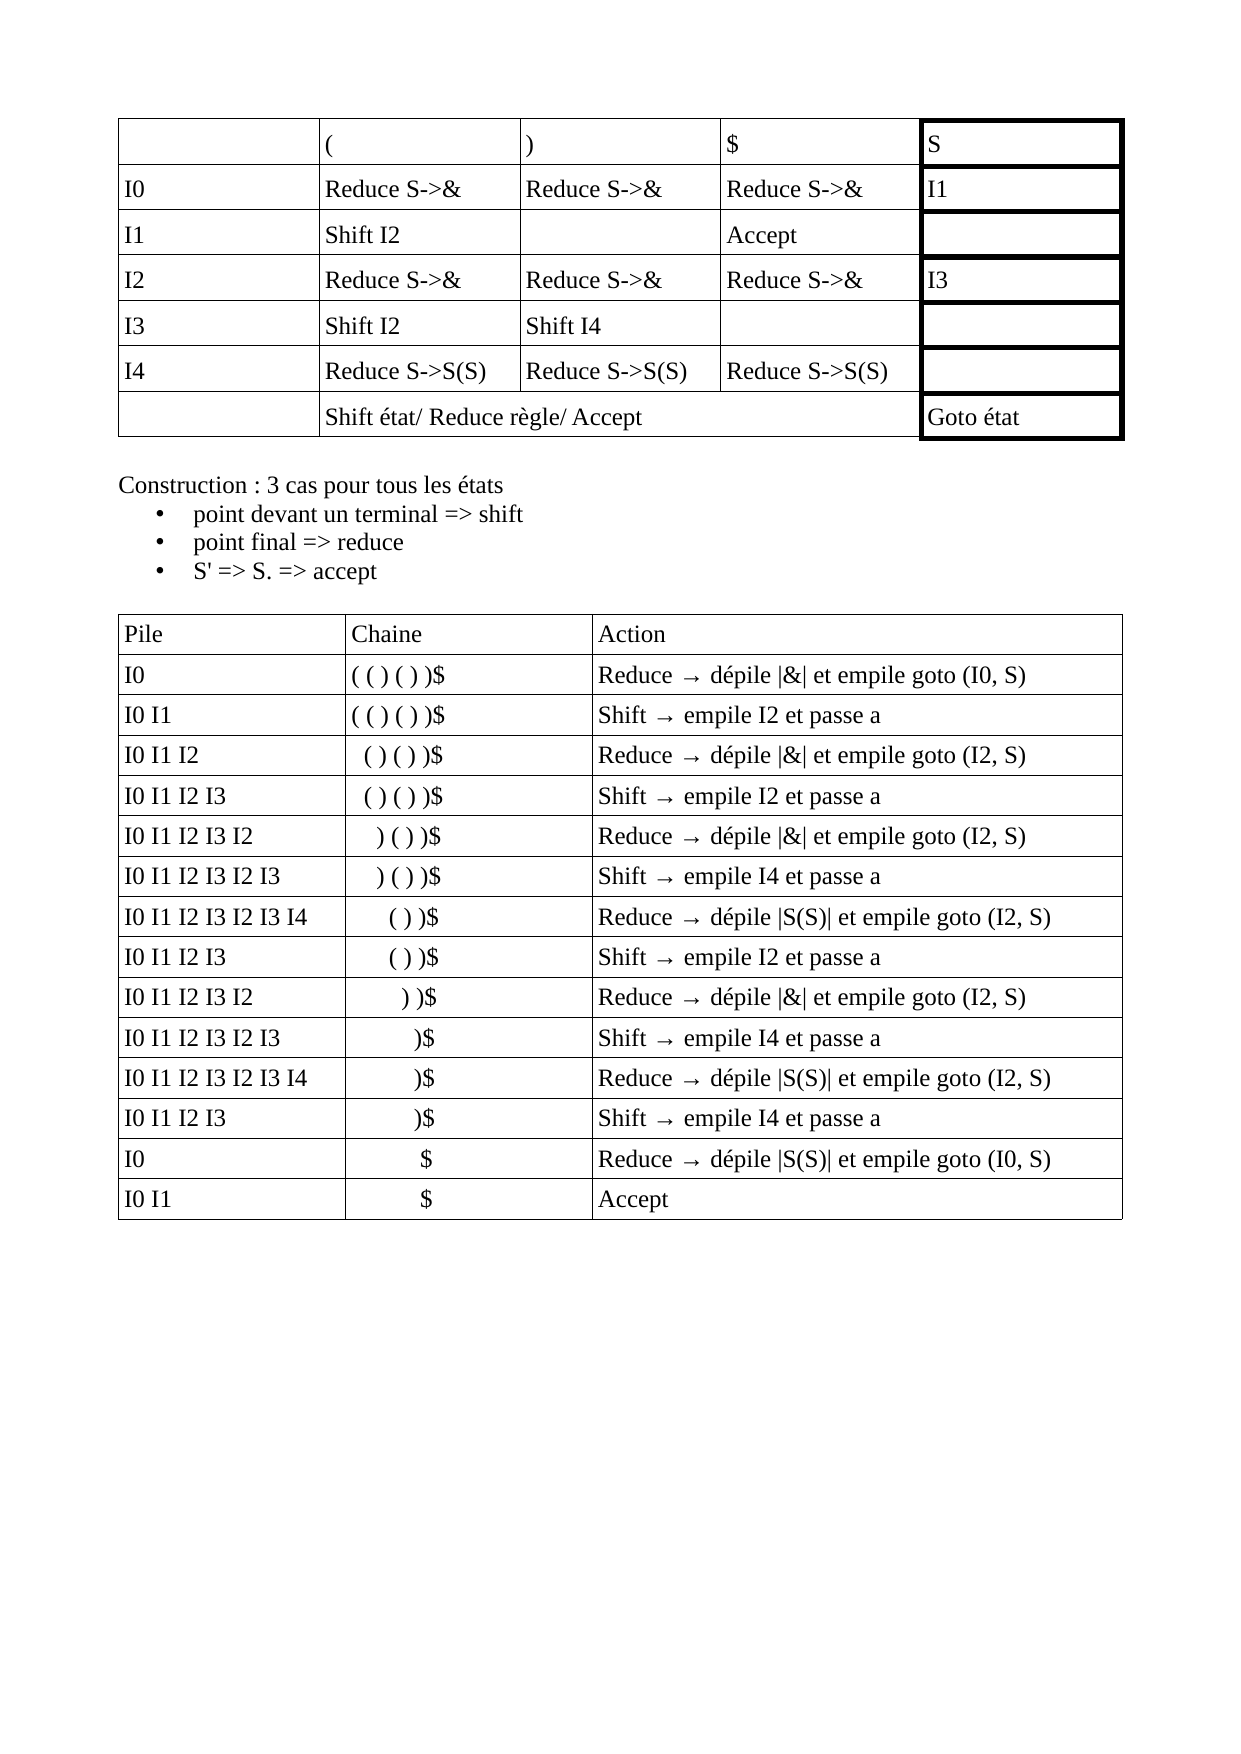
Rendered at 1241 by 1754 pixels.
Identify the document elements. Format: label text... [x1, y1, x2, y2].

table_cell Reduce S->S(S) [320, 346, 520, 391]
table_cell Reduce → dépile |S(S)| et empile goto (I2, S) [593, 897, 1122, 936]
table_cell [924, 350, 1119, 391]
table_cell ( ) )$ [346, 897, 592, 936]
table_cell Reduce S->& [721, 165, 919, 209]
table_cell I0 I1 I2 [119, 736, 345, 775]
table_header [119, 119, 319, 163]
table_cell Shift I2 [320, 301, 520, 345]
table_cell ( ) )$ [346, 937, 592, 977]
table_cell Reduce → dépile |&| et empile goto (I2, S) [593, 816, 1122, 856]
table_cell Shift I4 [521, 301, 720, 345]
table_cell Accept [593, 1179, 1122, 1218]
table_cell Reduce S->S(S) [521, 346, 720, 391]
table_cell Reduce S->& [320, 165, 520, 209]
table_cell Shift → empile I2 et passe a [593, 776, 1122, 815]
table_cell Reduce S->& [320, 255, 520, 300]
table_cell Reduce S->S(S) [721, 346, 919, 391]
table_cell Reduce → dépile |S(S)| et empile goto (I2, S) [593, 1058, 1122, 1097]
table_cell Reduce → dépile |&| et empile goto (I2, S) [593, 978, 1122, 1017]
table_cell Shift → empile I2 et passe a [593, 695, 1122, 735]
table_header Action [593, 615, 1122, 654]
table_cell Goto état [924, 396, 1119, 436]
table_cell ( ) ( ) )$ [346, 776, 592, 815]
table_cell I0 I1 I2 I3 I2 [119, 978, 345, 1017]
table_cell I0 [119, 655, 345, 694]
table_cell I0 I1 I2 I3 I2 I3 [119, 857, 345, 896]
table_cell I1 [119, 210, 319, 254]
table_cell Reduce S->& [721, 255, 919, 300]
table_header ) [521, 119, 720, 163]
table_cell [521, 210, 720, 254]
table_cell Reduce S->& [521, 165, 720, 209]
table_cell [924, 305, 1119, 345]
text Construction : 3 cas pour tous les états [118, 470, 1122, 499]
table_cell Reduce S->& [521, 255, 720, 300]
table_header S [924, 123, 1119, 163]
table_cell Shift → empile I4 et passe a [593, 857, 1122, 896]
table_cell Shift état/ Reduce règle/ Accept [320, 392, 919, 436]
table_cell I3 [924, 260, 1119, 300]
table_header ( [320, 119, 520, 163]
table_cell I0 [119, 165, 319, 209]
table_cell Shift I2 [320, 210, 520, 254]
table_cell Shift → empile I4 et passe a [593, 1018, 1122, 1057]
table_cell ( ( ) ( ) )$ [346, 655, 592, 694]
table_cell ) )$ [346, 978, 592, 1017]
table_cell I0 I1 I2 I3 I2 I3 [119, 1018, 345, 1057]
table_cell I0 I1 I2 I3 [119, 1099, 345, 1138]
table_cell I0 I1 I2 I3 I2 [119, 816, 345, 856]
table_cell $ [346, 1179, 592, 1218]
table_cell Accept [721, 210, 919, 254]
table_cell I0 I1 [119, 695, 345, 735]
table_cell I0 I1 I2 I3 [119, 776, 345, 815]
table_cell [721, 301, 919, 345]
table_cell [119, 392, 319, 436]
table_cell )$ [346, 1058, 592, 1097]
table_cell ( ) ( ) )$ [346, 736, 592, 775]
list point final => reduce [156, 527, 1122, 556]
list point devant un terminal => shift [156, 499, 1122, 527]
table_cell I0 I1 [119, 1179, 345, 1218]
table_cell I0 [119, 1139, 345, 1178]
table_cell Reduce → dépile |&| et empile goto (I0, S) [593, 655, 1122, 694]
table_cell Reduce → dépile |&| et empile goto (I2, S) [593, 736, 1122, 775]
table_cell I0 I1 I2 I3 I2 I3 I4 [119, 1058, 345, 1097]
table_cell $ [346, 1139, 592, 1178]
table_cell Reduce → dépile |S(S)| et empile goto (I0, S) [593, 1139, 1122, 1178]
table_cell Shift → empile I4 et passe a [593, 1099, 1122, 1138]
table_header $ [721, 119, 919, 163]
table_cell I3 [119, 301, 319, 345]
table_cell ) ( ) )$ [346, 857, 592, 896]
table_cell I4 [119, 346, 319, 391]
table_cell Shift → empile I2 et passe a [593, 937, 1122, 977]
table_cell [924, 214, 1119, 254]
table_cell I0 I1 I2 I3 I2 I3 I4 [119, 897, 345, 936]
table_header Chaine [346, 615, 592, 654]
table_cell )$ [346, 1099, 592, 1138]
table_cell I2 [119, 255, 319, 300]
table_cell ) ( ) )$ [346, 816, 592, 856]
table_header Pile [119, 615, 345, 654]
table_cell I1 [924, 169, 1119, 209]
table_cell I0 I1 I2 I3 [119, 937, 345, 977]
list S' => S. => accept [156, 556, 1122, 585]
table_cell ( ( ) ( ) )$ [346, 695, 592, 735]
table_cell )$ [346, 1018, 592, 1057]
